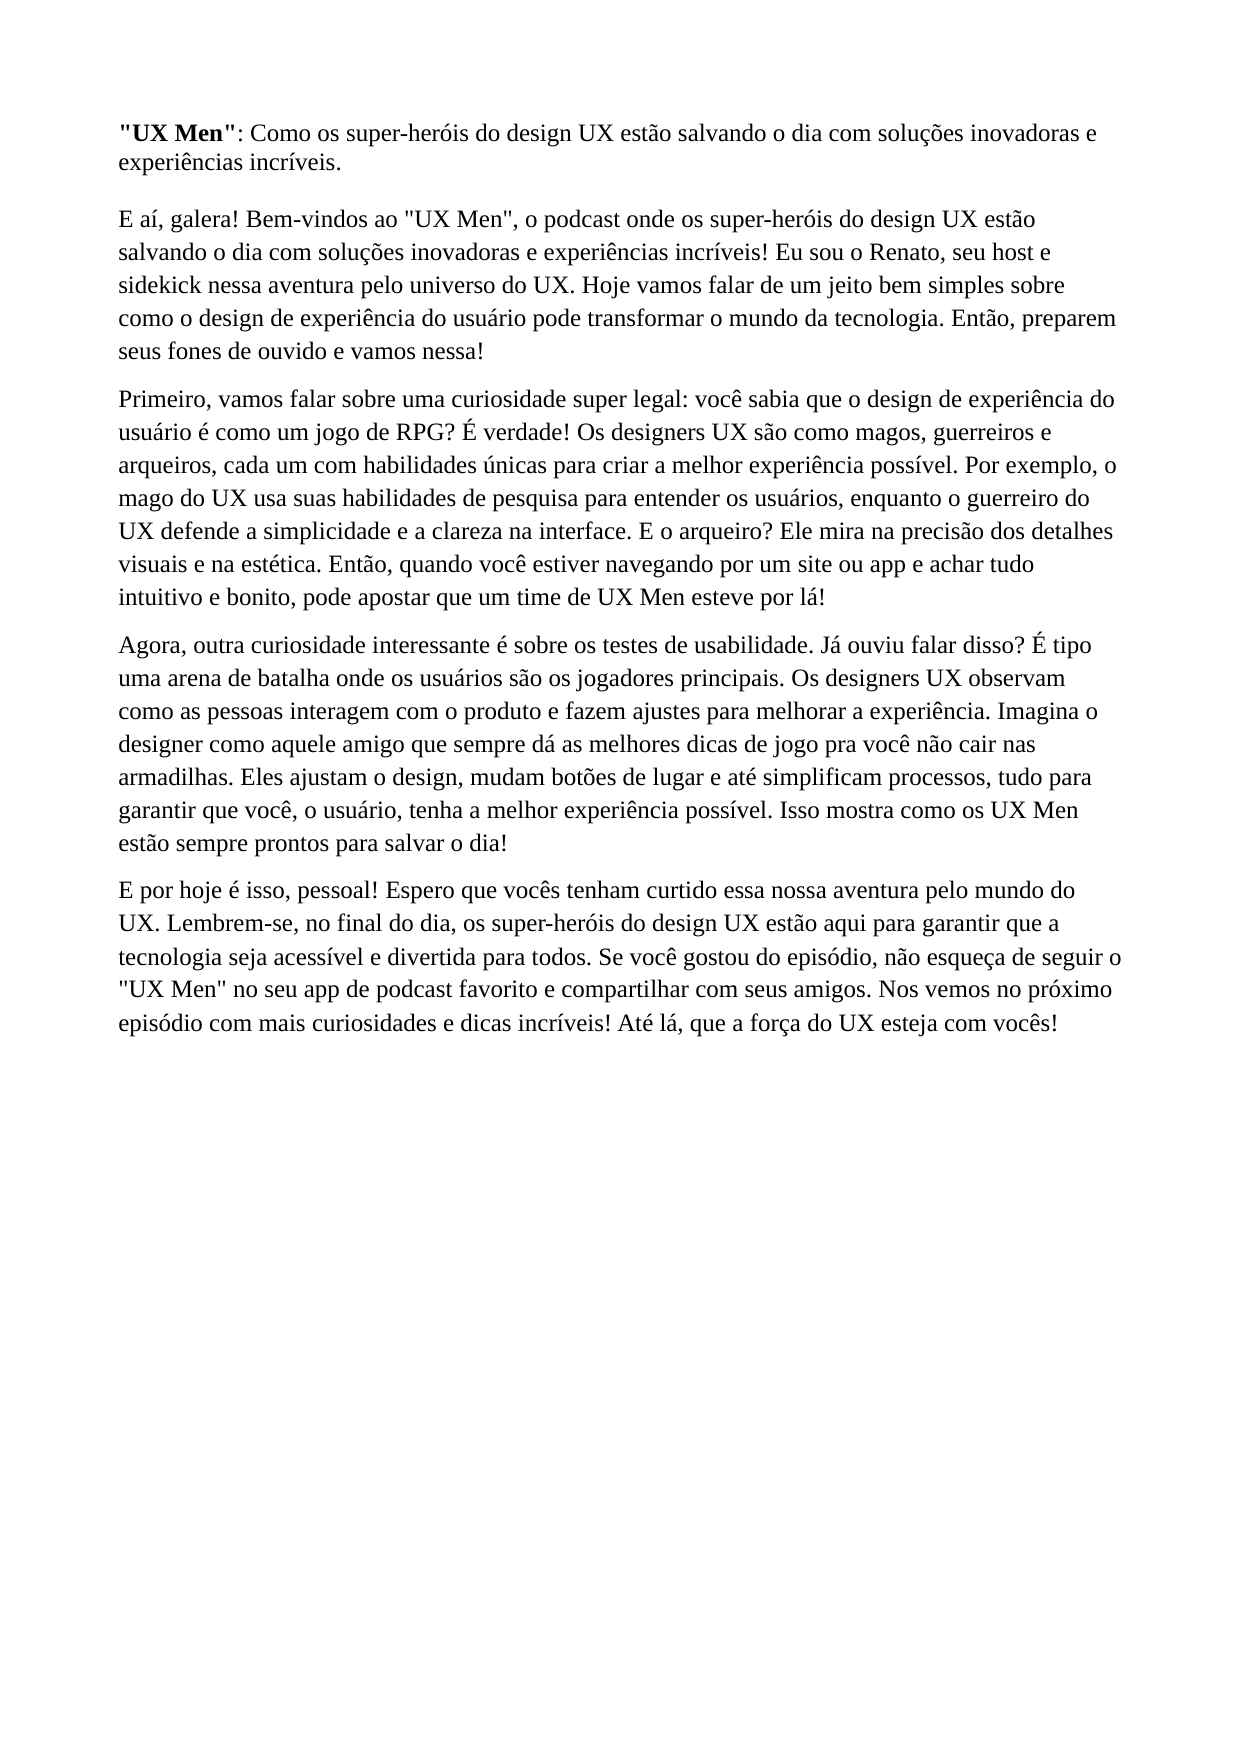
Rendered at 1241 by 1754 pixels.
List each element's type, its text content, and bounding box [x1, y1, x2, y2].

text Primeiro, vamos falar sobre uma curiosidade super legal: você sabia que o design de experiência do usuário é como um jogo de RPG? É verdade! Os designers UX são como magos, guerreiros e arqueiros, cada um com habilidades únicas para criar a melhor experiência possível. Por exemplo, o mago do UX usa suas habilidades de pesquisa para entender os usuários, enquanto o guerreiro do UX defende a simplicidade e a clareza na interface. E o arqueiro? Ele mira na precisão dos detalhes visuais e na estética. Então, quando você estiver navegando por um site ou app e achar tudo intuitivo e bonito, pode apostar que um time de UX Men esteve por lá! [118, 384, 1122, 611]
text E aí, galera! Bem-vindos ao "UX Men", o podcast onde os super-heróis do design UX estão salvando o dia com soluções inovadoras e experiências incríveis! Eu sou o Renato, seu host e sidekick nessa aventura pelo universo do UX. Hoje vamos falar de um jeito bem simples sobre como o design de experiência do usuário pode transformar o mundo da tecnologia. Então, preparem seus fones de ouvido e vamos nessa! [118, 204, 1122, 365]
text "UX Men": Como os super-heróis do design UX estão salvando o dia com soluções inovadoras e experiências incríveis. [118, 118, 1122, 176]
text E por hoje é isso, pessoal! Espero que vocês tenham curtido essa nossa aventura pelo mundo do UX. Lembrem-se, no final do dia, os super-heróis do design UX estão aqui para garantir que a tecnologia seja acessível e divertida para todos. Se você gostou do episódio, não esqueça de seguir o "UX Men" no seu app de podcast favorito e compartilhar com seus amigos. Nos vemos no próximo episódio com mais curiosidades e dicas incríveis! Até lá, que a força do UX esteja com vocês! [118, 876, 1122, 1036]
text Agora, outra curiosidade interessante é sobre os testes de usabilidade. Já ouviu falar disso? É tipo uma arena de batalha onde os usuários são os jogadores principais. Os designers UX observam como as pessoas interagem com o produto e fazem ajustes para melhorar a experiência. Imagina o designer como aquele amigo que sempre dá as melhores dicas de jogo pra você não cair nas armadilhas. Eles ajustam o design, mudam botões de lugar e até simplificam processos, tudo para garantir que você, o usuário, tenha a melhor experiência possível. Isso mostra como os UX Men estão sempre prontos para salvar o dia! [118, 630, 1122, 857]
